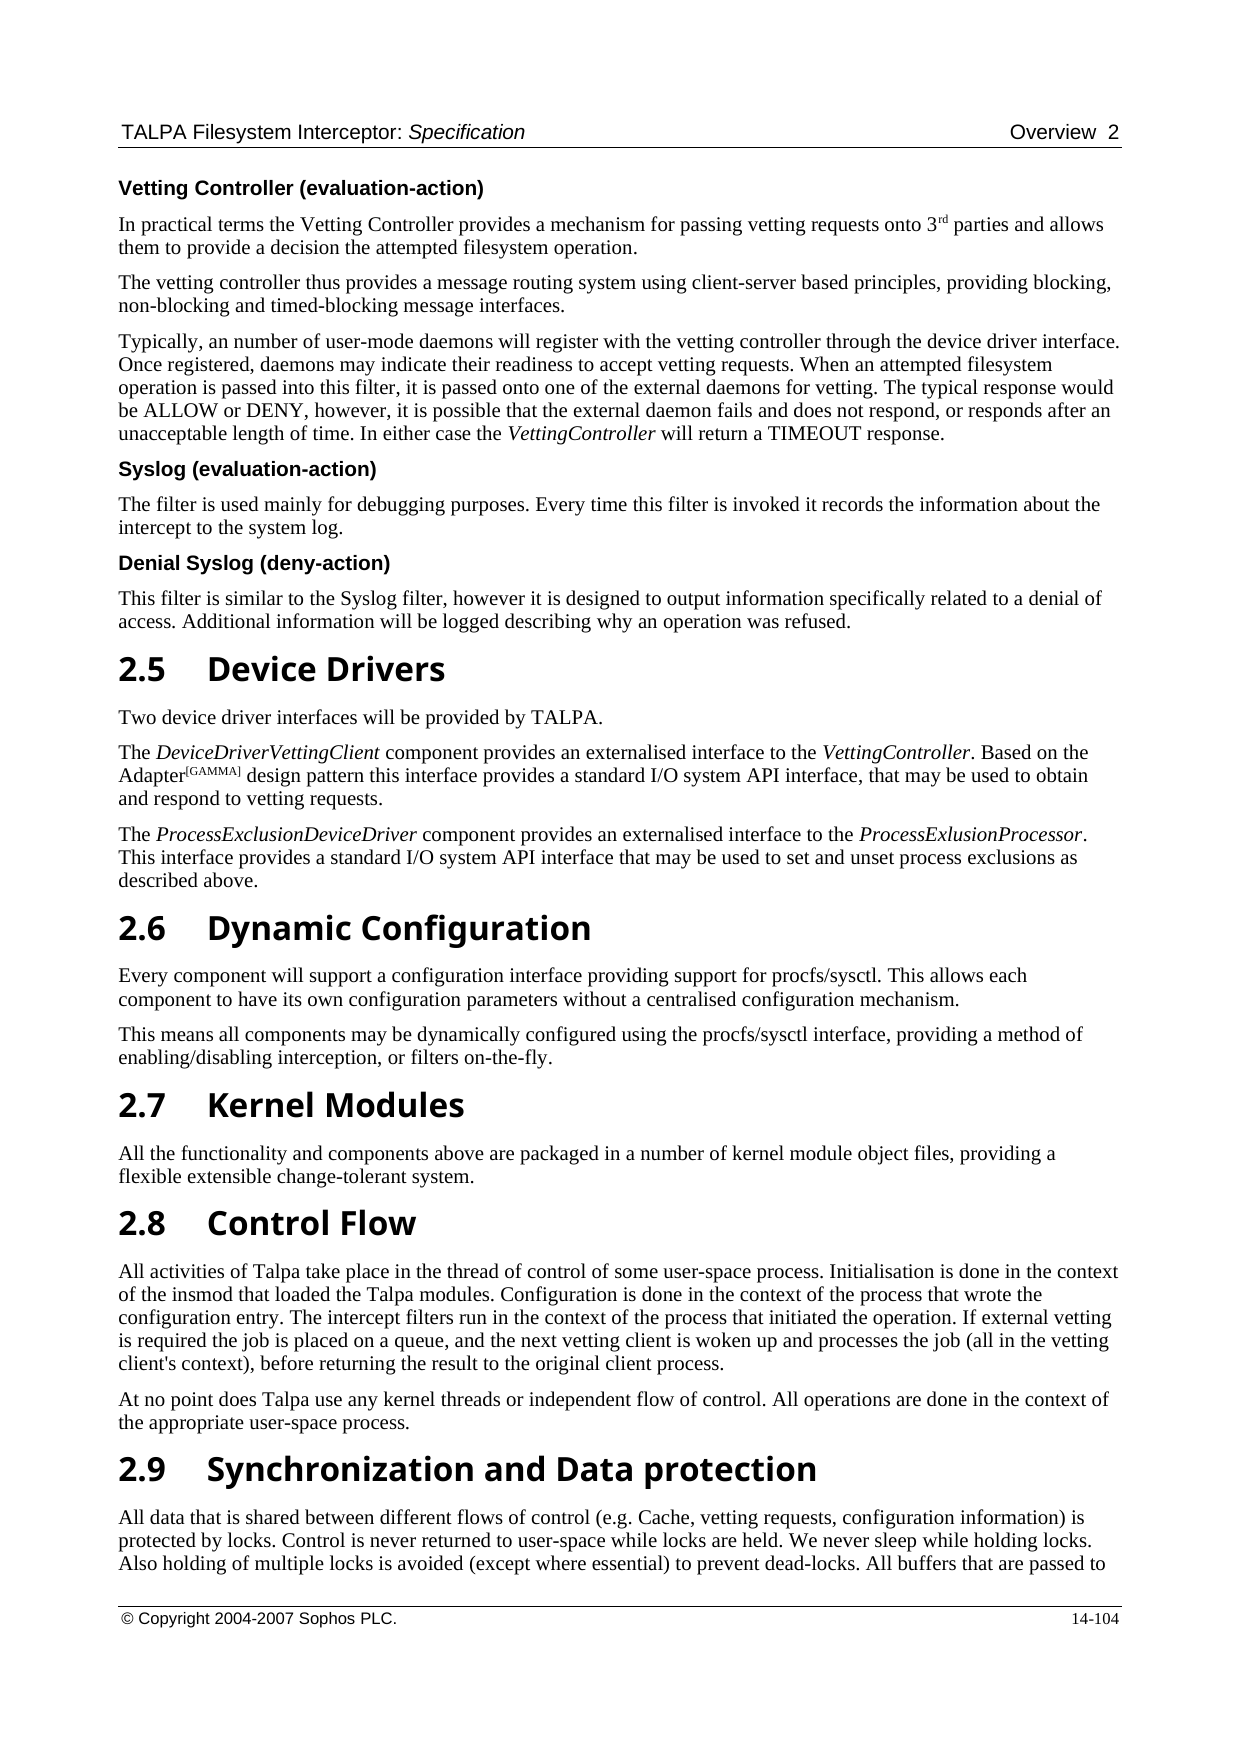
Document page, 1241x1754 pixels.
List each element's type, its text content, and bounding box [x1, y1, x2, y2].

text Two device driver interfaces will be provided by TALPA. [118, 706, 1122, 729]
text The vetting controller thus provides a message routing system using client-server based principles, providing blocking, non-blocking and timed-blocking message interfaces. [118, 271, 1122, 317]
text All the functionality and components above are packaged in a number of kernel module object files, providing a flexible extensible change-tolerant system. [118, 1141, 1122, 1187]
text This filter is similar to the Syslog filter, however it is designed to output information specifically related to a denial of access. Additional information will be logged describing why an operation was refused. [118, 587, 1122, 633]
text The filter is used mainly for debugging purposes. Every time this filter is invoked it records the information about the intercept to the system log. [118, 493, 1122, 539]
subtitle Device Drivers [118, 646, 1122, 691]
subtitle Kernel Modules [118, 1081, 1122, 1127]
subtitle Control Flow [118, 1200, 1122, 1245]
text Vetting Controller (evaluation-action) [118, 177, 1122, 200]
text In practical terms the Vetting Controller provides a mechanism for passing vetting requests onto 3rd parties and allows them to provide a decision the attempted filesystem operation. [118, 212, 1122, 258]
text Every component will support a configuration interface providing support for procfs/sysctl. This allows each component to have its own configuration parameters without a centralised configuration mechanism. [118, 964, 1122, 1010]
text All data that is shared between different flows of control (e.g. Cache, vetting requests, configuration information) is protected by locks. Control is never returned to user-space while locks are held. We never sleep while holding locks. Also holding of multiple locks is avoided (except where essential) to prevent dead-locks. All buffers that are passed to [118, 1506, 1122, 1575]
text Syslog (evaluation-action) [118, 457, 1122, 480]
text All activities of Talpa take place in the thread of control of some user-space process. Initialisation is done in the context of the insmod that loaded the Talpa modules. Configuration is done in the context of the process that wrote the configuration entry. The intercept filters run in the context of the process that initiated the operation. If external vetting is required the job is placed on a queue, and the next vetting client is woken up and processes the job (all in the vetting client's context), before returning the result to the original client process. [118, 1260, 1122, 1375]
subtitle Synchronization and Data protection [118, 1446, 1122, 1491]
text The DeviceDriverVettingClient component provides an externalised interface to the VettingController. Based on the Adapter[GAMMA] design pattern this interface provides a standard I/O system API interface, that may be used to obtain and respond to vetting requests. [118, 741, 1122, 810]
text At no point does Talpa use any kernel threads or independent flow of control. All operations are done in the context of the appropriate user-space process. [118, 1388, 1122, 1434]
text Denial Syslog (deny-action) [118, 551, 1122, 575]
text Typically, an number of user-mode daemons will register with the vetting controller through the device driver interface. Once registered, daemons may indicate their readiness to accept vetting requests. When an attempted filesystem operation is passed into this filter, it is passed onto one of the external daemons for vetting. The typical response would be ALLOW or DENY, however, it is possible that the external daemon fails and does not respond, or responds after an unacceptable length of time. In either case the VettingController will return a TIMEOUT response. [118, 329, 1122, 445]
subtitle Dynamic Configuration [118, 904, 1122, 949]
text The ProcessExclusionDeviceDriver component provides an externalised interface to the ProcessExlusionProcessor. This interface provides a standard I/O system API interface that may be used to set and unset process exclusions as described above. [118, 823, 1122, 892]
text This means all components may be dynamically configured using the procfs/sysctl interface, providing a method of enabling/disabling interception, or filters on-the-fly. [118, 1023, 1122, 1069]
